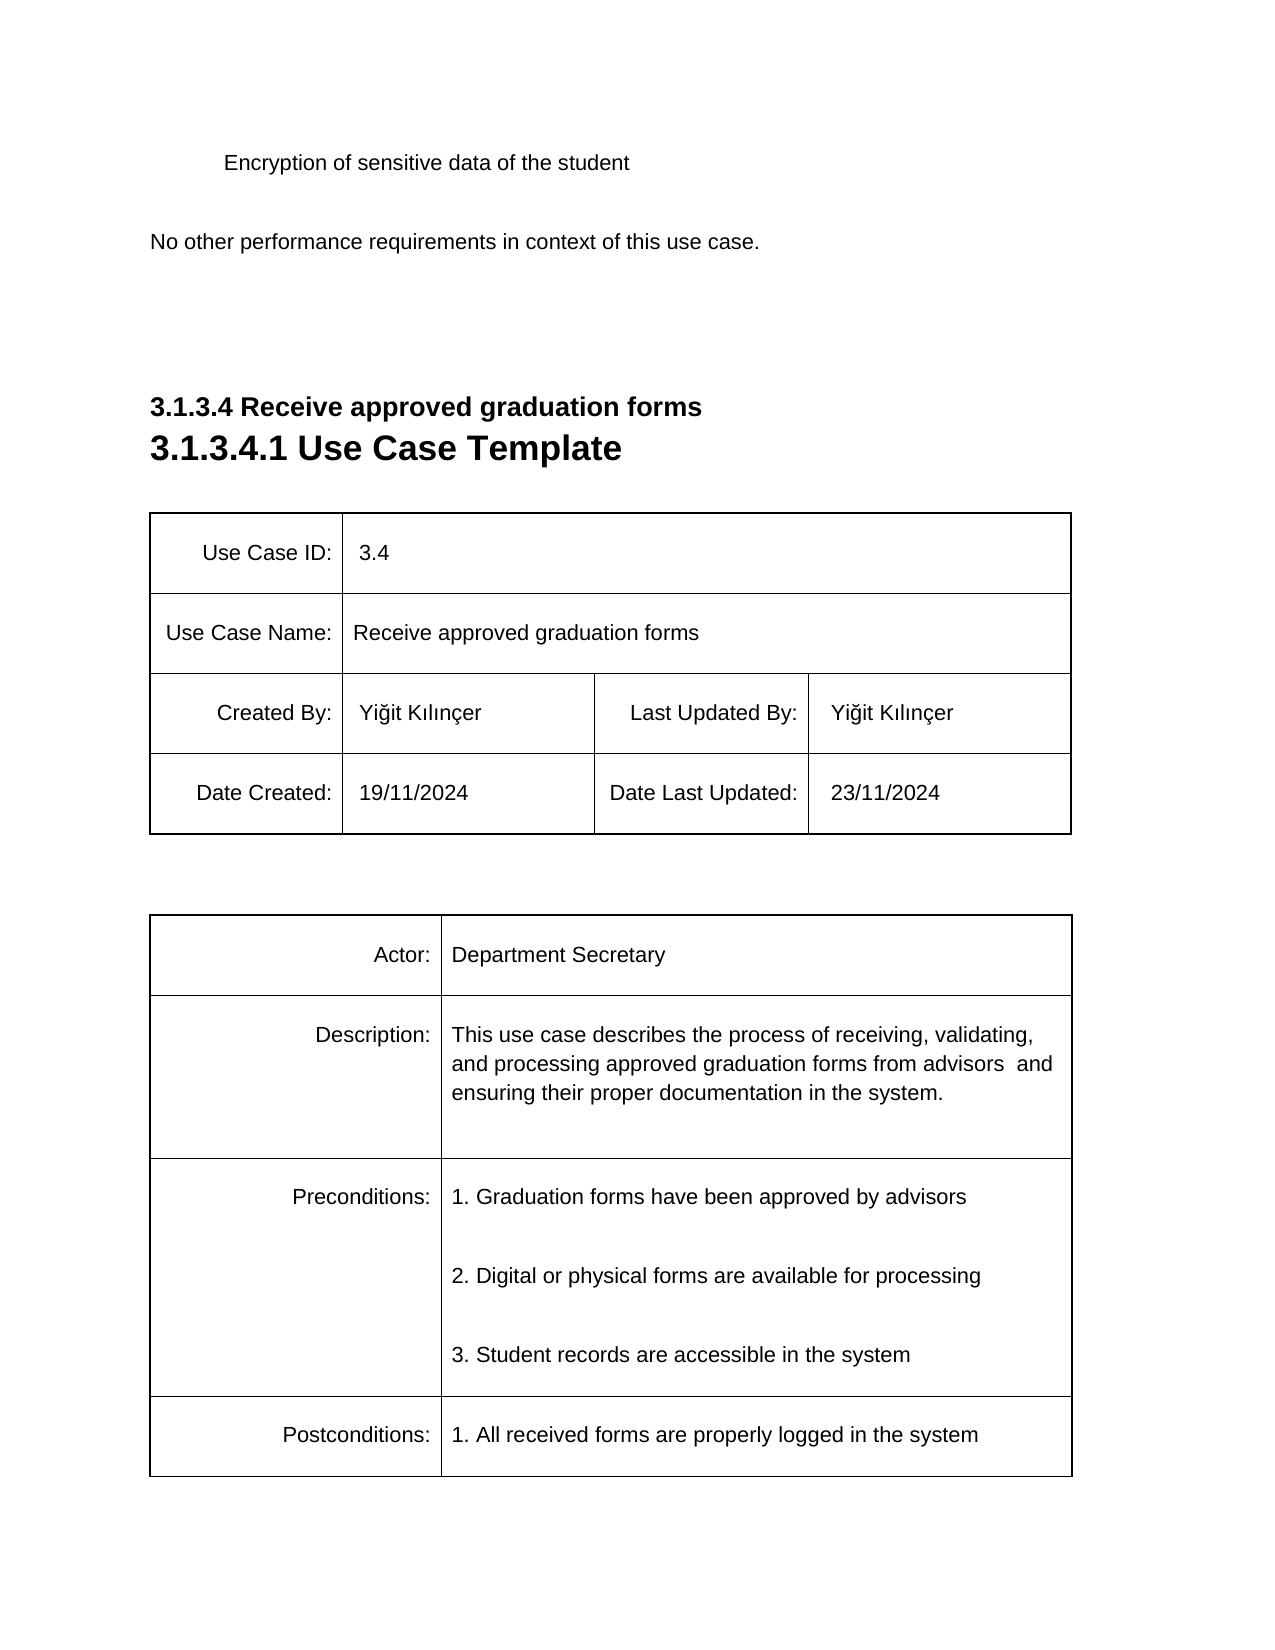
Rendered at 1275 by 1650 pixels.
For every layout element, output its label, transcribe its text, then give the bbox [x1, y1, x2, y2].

table_header Department Secretary [442, 916, 1071, 995]
table_cell Receive approved graduation forms [343, 594, 1070, 673]
subtitle 3.1.3.4.1 Use Case Template [150, 427, 1125, 468]
table_header Actor: [151, 916, 441, 995]
text No other performance requirements in context of this use case. [150, 229, 1125, 254]
table_cell Date Last Updated: [595, 754, 808, 833]
table_cell Yiğit Kılınçer [343, 674, 594, 753]
table_header Use Case ID: [151, 514, 342, 593]
table_cell 23/11/2024 [809, 754, 1070, 833]
table_cell Last Updated By: [595, 674, 808, 753]
table_cell Description: [151, 996, 441, 1158]
table_cell 1. Graduation forms have been approved by advisors 2. Digital or physical forms are available for processing 3. Student records are accessible in the system [442, 1159, 1071, 1396]
table_cell Created By: [151, 674, 342, 753]
table_cell Date Created: [151, 754, 342, 833]
table_cell This use case describes the process of receiving, validating, and processing approved graduation forms from advisors and ensuring their proper documentation in the system. [442, 996, 1071, 1158]
table_cell Preconditions: [151, 1159, 441, 1396]
text Encryption of sensitive data of the student [224, 150, 1125, 175]
subtitle 3.1.3.4 Receive approved graduation forms [150, 391, 1125, 422]
table_cell Postconditions: [151, 1397, 441, 1476]
table_cell Use Case Name: [151, 594, 342, 673]
table_cell 19/11/2024 [343, 754, 594, 833]
table_header 3.4 [343, 514, 1070, 593]
table_cell Yiğit Kılınçer [809, 674, 1070, 753]
table_cell 1. All received forms are properly logged in the system [442, 1397, 1071, 1476]
